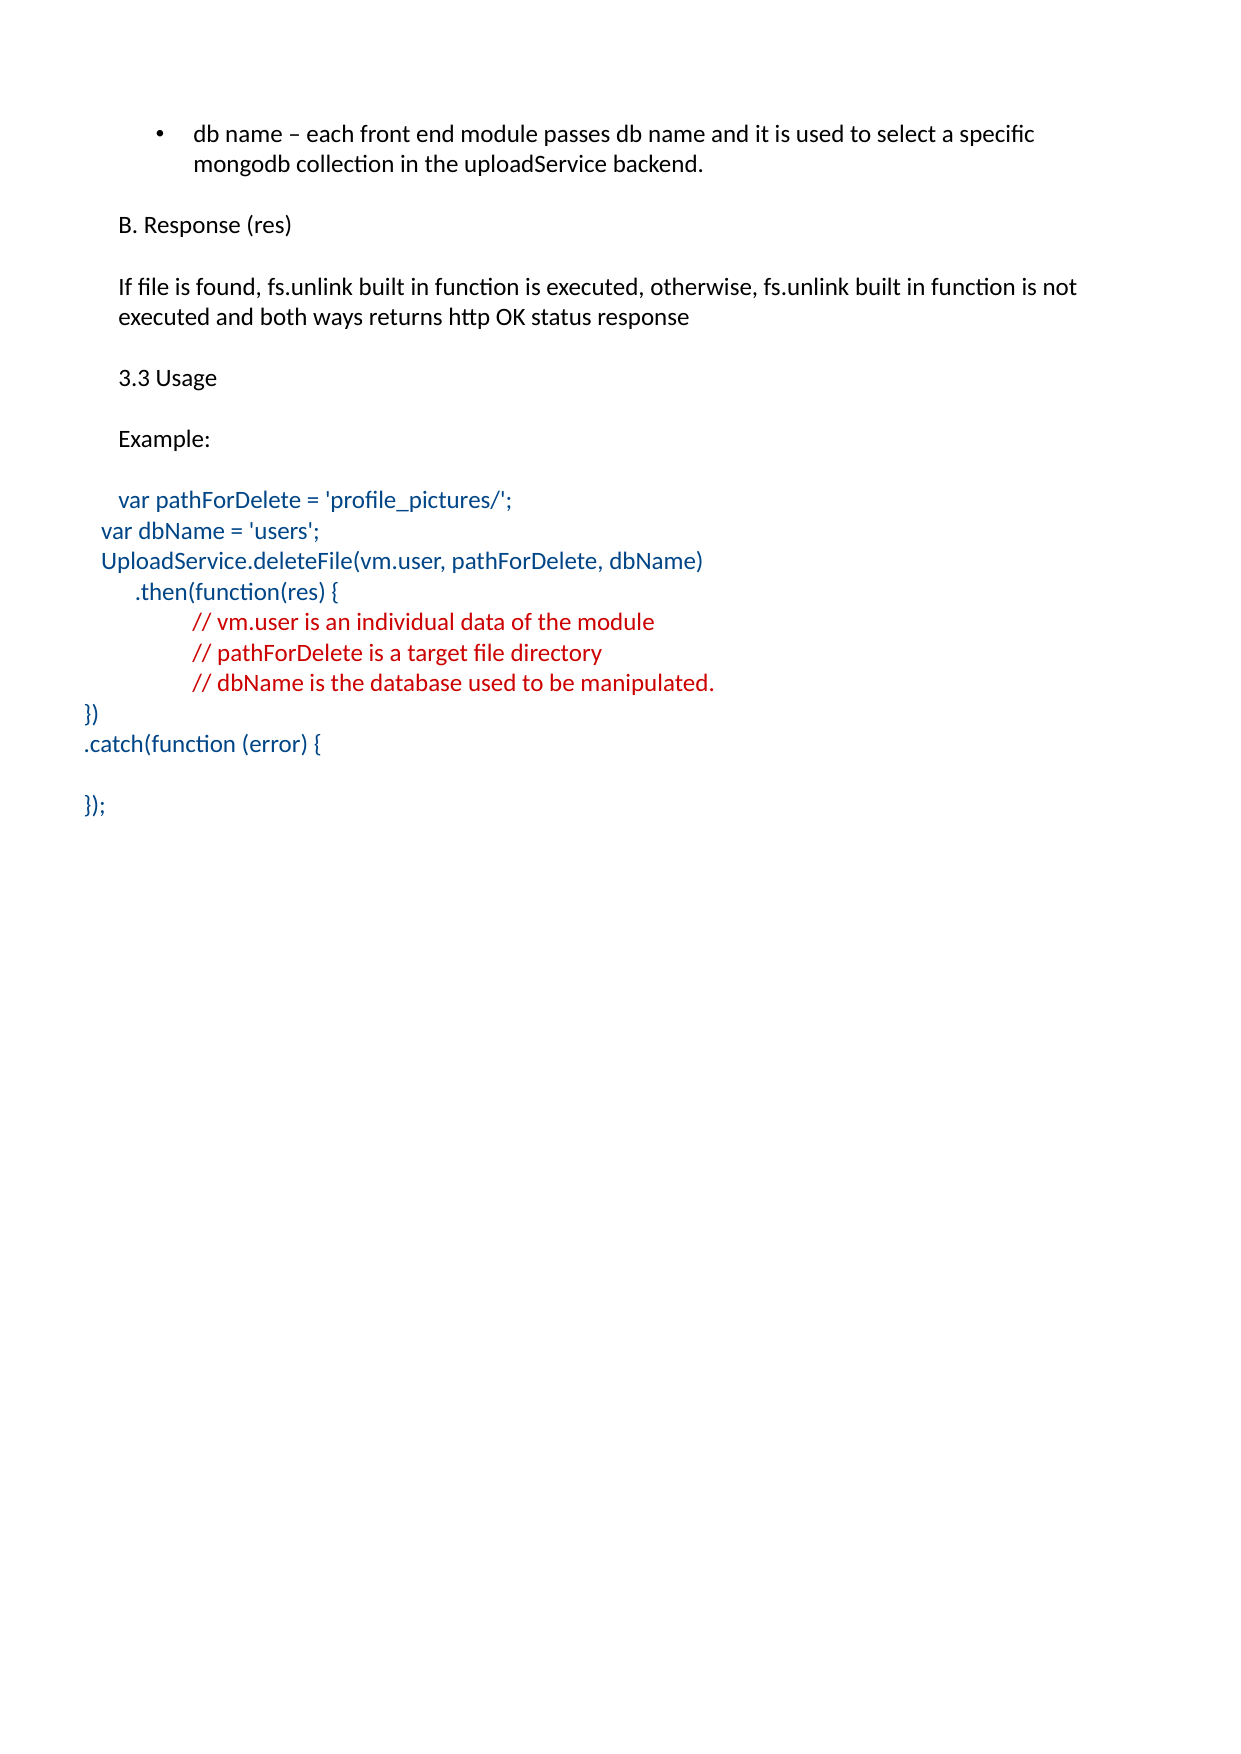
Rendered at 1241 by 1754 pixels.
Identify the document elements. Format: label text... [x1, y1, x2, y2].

text // dbName is the database used to be manipulated. [118, 667, 1122, 698]
text }); [0, 789, 1122, 820]
text .then(function(res) { [44, 576, 1122, 606]
text var pathForDelete = 'profile_pictures/'; [118, 484, 1122, 515]
text UploadService.deleteFile(vm.user, pathForDelete, dbName) [44, 545, 1122, 576]
text 3.3 Usage [118, 362, 1122, 393]
text .catch(function (error) { [0, 728, 1122, 759]
text B. Response (res) [118, 210, 1122, 240]
text var dbName = 'users'; [44, 515, 1122, 545]
text If file is found, fs.unlink built in function is executed, otherwise, fs.unlink built in function is not executed and both ways returns http OK status response [118, 271, 1122, 332]
text // vm.user is an individual data of the module [118, 606, 1122, 637]
text }) [0, 698, 1122, 728]
text // pathForDelete is a target file directory [118, 637, 1122, 667]
list db name – each front end module passes db name and it is used to select a specific mongodb collection in the uploadService backend. [156, 118, 1122, 179]
text Example: [118, 423, 1122, 454]
